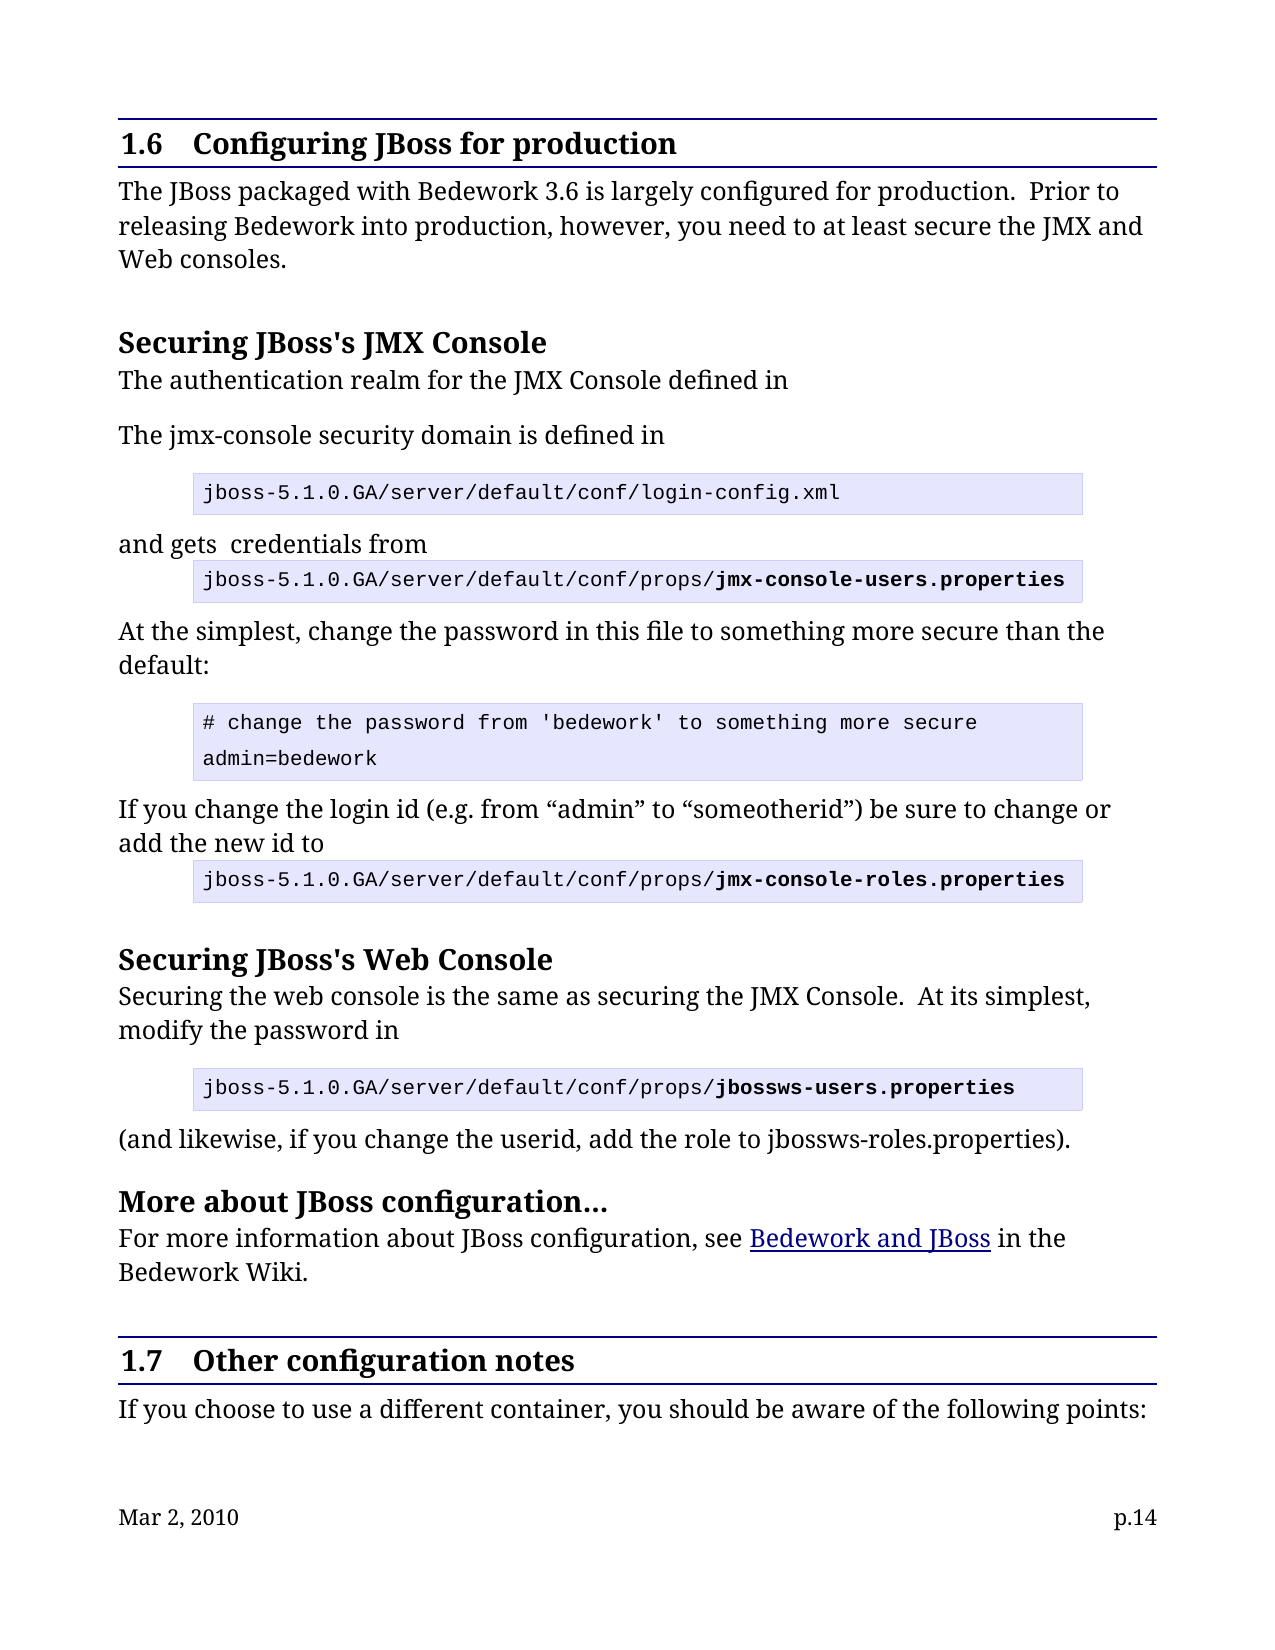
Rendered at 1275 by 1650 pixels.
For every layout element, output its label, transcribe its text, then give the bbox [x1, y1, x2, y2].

text The authentication realm for the JMX Console defined in [118, 362, 1157, 397]
text For more information about JBoss configuration, see Bedework and JBoss in the Bedework Wiki. [118, 1221, 1157, 1289]
subtitle Securing JBoss's JMX Console [118, 323, 1157, 362]
text jboss-5.1.0.GA/server/default/conf/props/jmx-console-users.properties [194, 561, 1082, 602]
text and gets credentials from [118, 526, 1157, 560]
text (and likewise, if you change the userid, add the role to jbossws-roles.properties). [118, 1122, 1157, 1156]
subtitle Other configuration notes [118, 1338, 1157, 1383]
text # change the password from 'bedework' to something more secure admin=bedework [194, 704, 1082, 780]
text The jmx-console security domain is defined in [118, 418, 1157, 452]
subtitle Securing JBoss's Web Console [118, 939, 1157, 979]
subtitle More about JBoss configuration... [118, 1181, 1157, 1221]
text jboss-5.1.0.GA/server/default/conf/props/jmx-console-roles.properties [194, 861, 1082, 902]
text Securing the web console is the same as securing the JMX Console. At its simplest, modify the password in [118, 979, 1157, 1047]
text At the simplest, change the password in this file to something more secure than the default: [118, 614, 1157, 682]
subtitle Configuring JBoss for production [118, 120, 1157, 166]
text jboss-5.1.0.GA/server/default/conf/login-config.xml [194, 474, 1082, 514]
text The JBoss packaged with Bedework 3.6 is largely configured for production. Prior to releasing Bedework into production, however, you need to at least secure the JMX and Web consoles. [118, 174, 1157, 276]
text If you change the login id (e.g. from “admin” to “someotherid”) be sure to change or add the new id to [118, 792, 1157, 860]
text If you choose to use a different container, you should be aware of the following points: [118, 1391, 1157, 1426]
text jboss-5.1.0.GA/server/default/conf/props/jbossws-users.properties [194, 1069, 1082, 1110]
